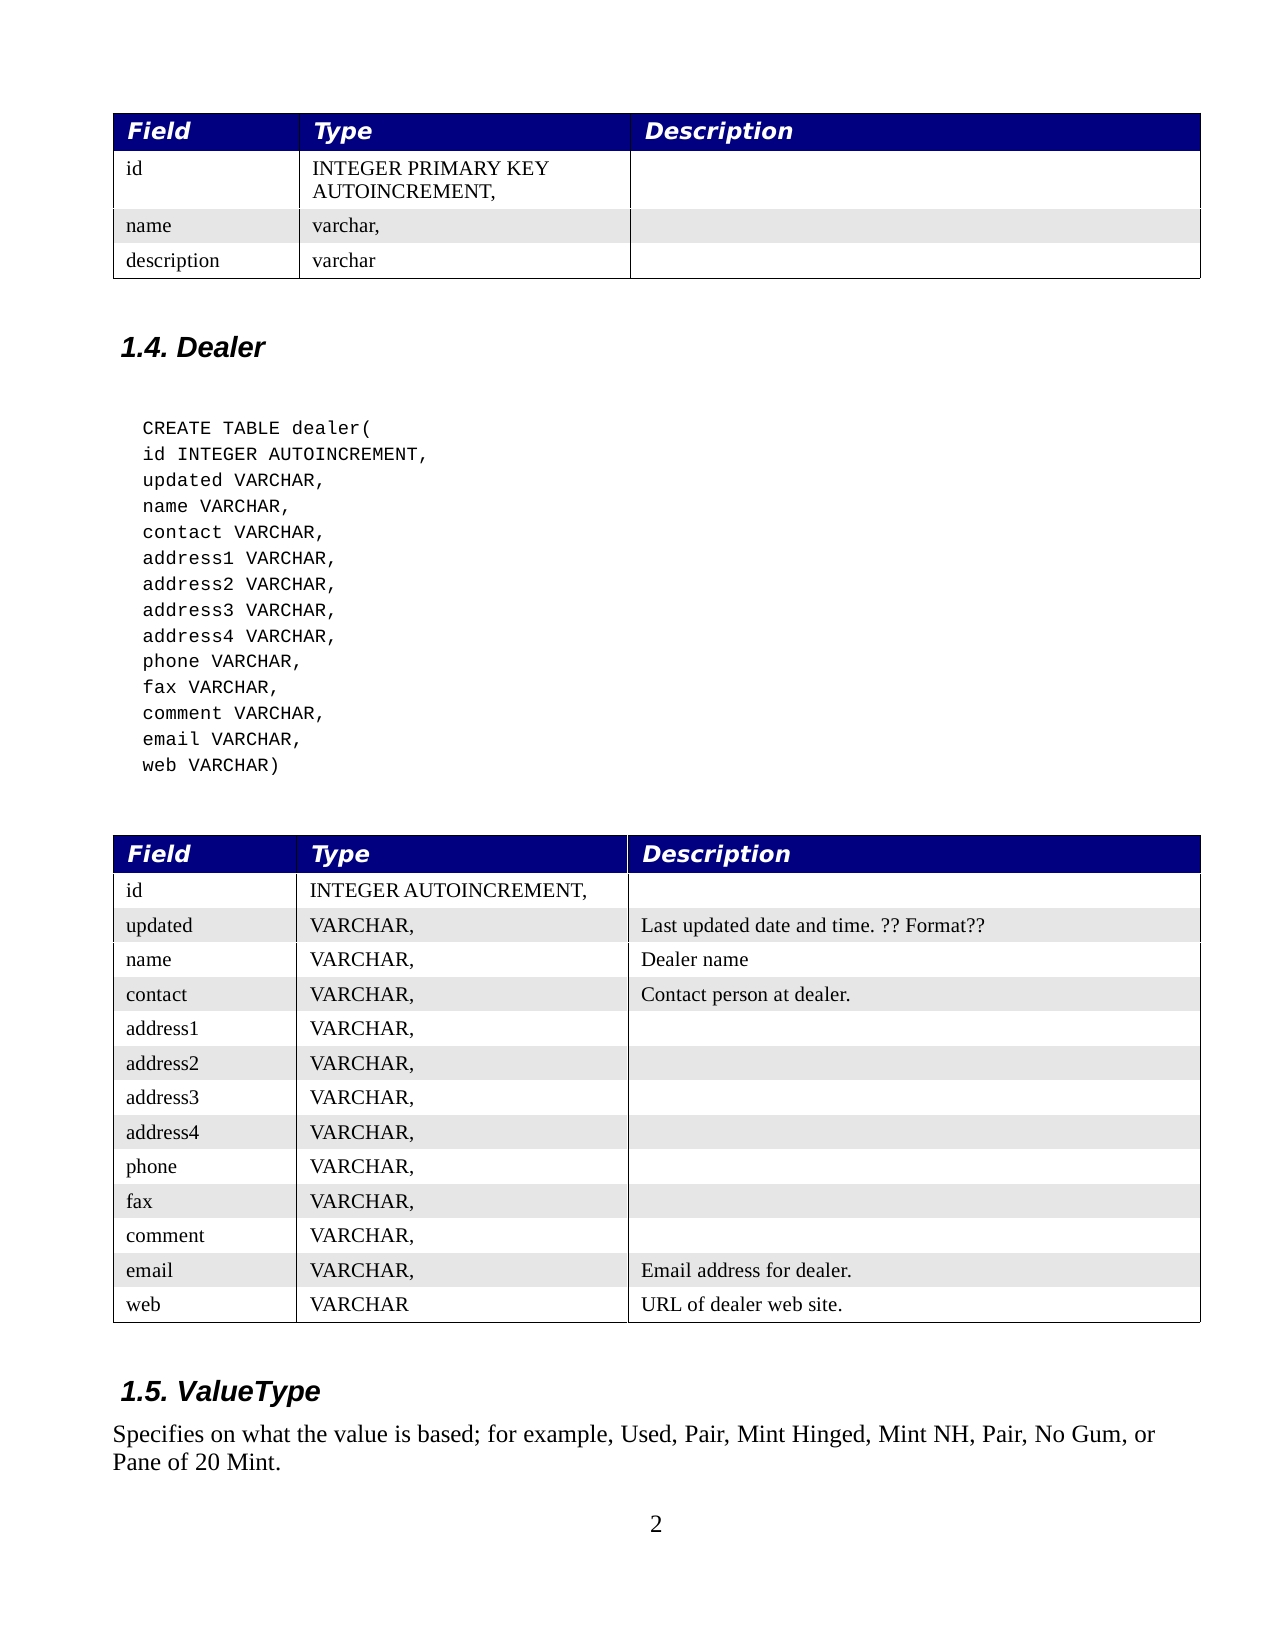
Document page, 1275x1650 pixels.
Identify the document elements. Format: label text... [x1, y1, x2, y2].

table_cell phone [114, 1149, 296, 1184]
table_cell varchar [300, 243, 630, 278]
text phone VARCHAR, [142, 652, 1200, 673]
table_cell Contact person at dealer. [629, 977, 1200, 1011]
table_cell [629, 1149, 1200, 1184]
table_cell VARCHAR [297, 1287, 627, 1322]
table_cell VARCHAR, [297, 1080, 627, 1115]
table_cell Dealer name [629, 943, 1200, 977]
table_cell [629, 1184, 1200, 1218]
text address2 VARCHAR, [142, 574, 1200, 596]
table_cell fax [114, 1184, 296, 1218]
table_cell [629, 1218, 1200, 1253]
subtitle ValueType [112, 1375, 1200, 1407]
text fax VARCHAR, [142, 678, 1200, 699]
table_cell [629, 1046, 1200, 1080]
table_cell VARCHAR, [297, 1149, 627, 1184]
table_cell [629, 1080, 1200, 1115]
table_cell description [114, 243, 299, 278]
table_cell VARCHAR, [297, 1218, 627, 1253]
table_cell VARCHAR, [297, 908, 627, 942]
table_cell address3 [114, 1080, 296, 1115]
table_cell address1 [114, 1011, 296, 1046]
table_cell [629, 1115, 1200, 1149]
text web VARCHAR) [142, 756, 1200, 777]
table_header Description [631, 114, 1200, 151]
table_cell contact [114, 977, 296, 1011]
table_cell varchar, [300, 209, 630, 243]
table_header Field [114, 836, 296, 873]
text address1 VARCHAR, [142, 548, 1200, 569]
table_header Description [629, 836, 1200, 873]
table_cell updated [114, 908, 296, 942]
table_header Type [297, 836, 627, 873]
text Specifies on what the value is based; for example, Used, Pair, Mint Hinged, Mint NH, Pair, No Gum, or Pane of 20 Mint. [112, 1420, 1200, 1476]
table_cell [631, 151, 1200, 208]
text email VARCHAR, [142, 730, 1200, 751]
table_cell id [114, 874, 296, 908]
text comment VARCHAR, [142, 704, 1200, 725]
table_header Type [300, 114, 630, 151]
table_cell VARCHAR, [297, 1011, 627, 1046]
table_cell VARCHAR, [297, 943, 627, 977]
table_cell [631, 209, 1200, 243]
table_cell address2 [114, 1046, 296, 1080]
table_cell INTEGER PRIMARY KEY AUTOINCREMENT, [300, 151, 630, 208]
table_cell Last updated date and time. ?? Format?? [629, 908, 1200, 942]
text updated VARCHAR, [142, 470, 1200, 492]
table_cell [631, 243, 1200, 278]
table_cell name [114, 943, 296, 977]
table_cell VARCHAR, [297, 977, 627, 1011]
text address4 VARCHAR, [142, 626, 1200, 647]
subtitle Dealer [112, 331, 1200, 363]
text name VARCHAR, [142, 496, 1200, 518]
table_cell comment [114, 1218, 296, 1253]
table_cell [629, 1011, 1200, 1046]
table_cell VARCHAR, [297, 1253, 627, 1287]
table_cell address4 [114, 1115, 296, 1149]
table_cell web [114, 1287, 296, 1322]
table_cell id [114, 151, 299, 208]
table_cell [629, 874, 1200, 908]
text contact VARCHAR, [142, 522, 1200, 544]
table_cell Email address for dealer. [629, 1253, 1200, 1287]
table_cell email [114, 1253, 296, 1287]
text id INTEGER AUTOINCREMENT, [142, 444, 1200, 466]
text CREATE TABLE dealer( [142, 418, 1200, 440]
table_cell URL of dealer web site. [629, 1287, 1200, 1322]
text address3 VARCHAR, [142, 600, 1200, 621]
table_cell VARCHAR, [297, 1184, 627, 1218]
table_header Field [114, 114, 299, 151]
table_cell VARCHAR, [297, 1115, 627, 1149]
table_cell name [114, 209, 299, 243]
table_cell VARCHAR, [297, 1046, 627, 1080]
table_cell INTEGER AUTOINCREMENT, [297, 874, 627, 908]
